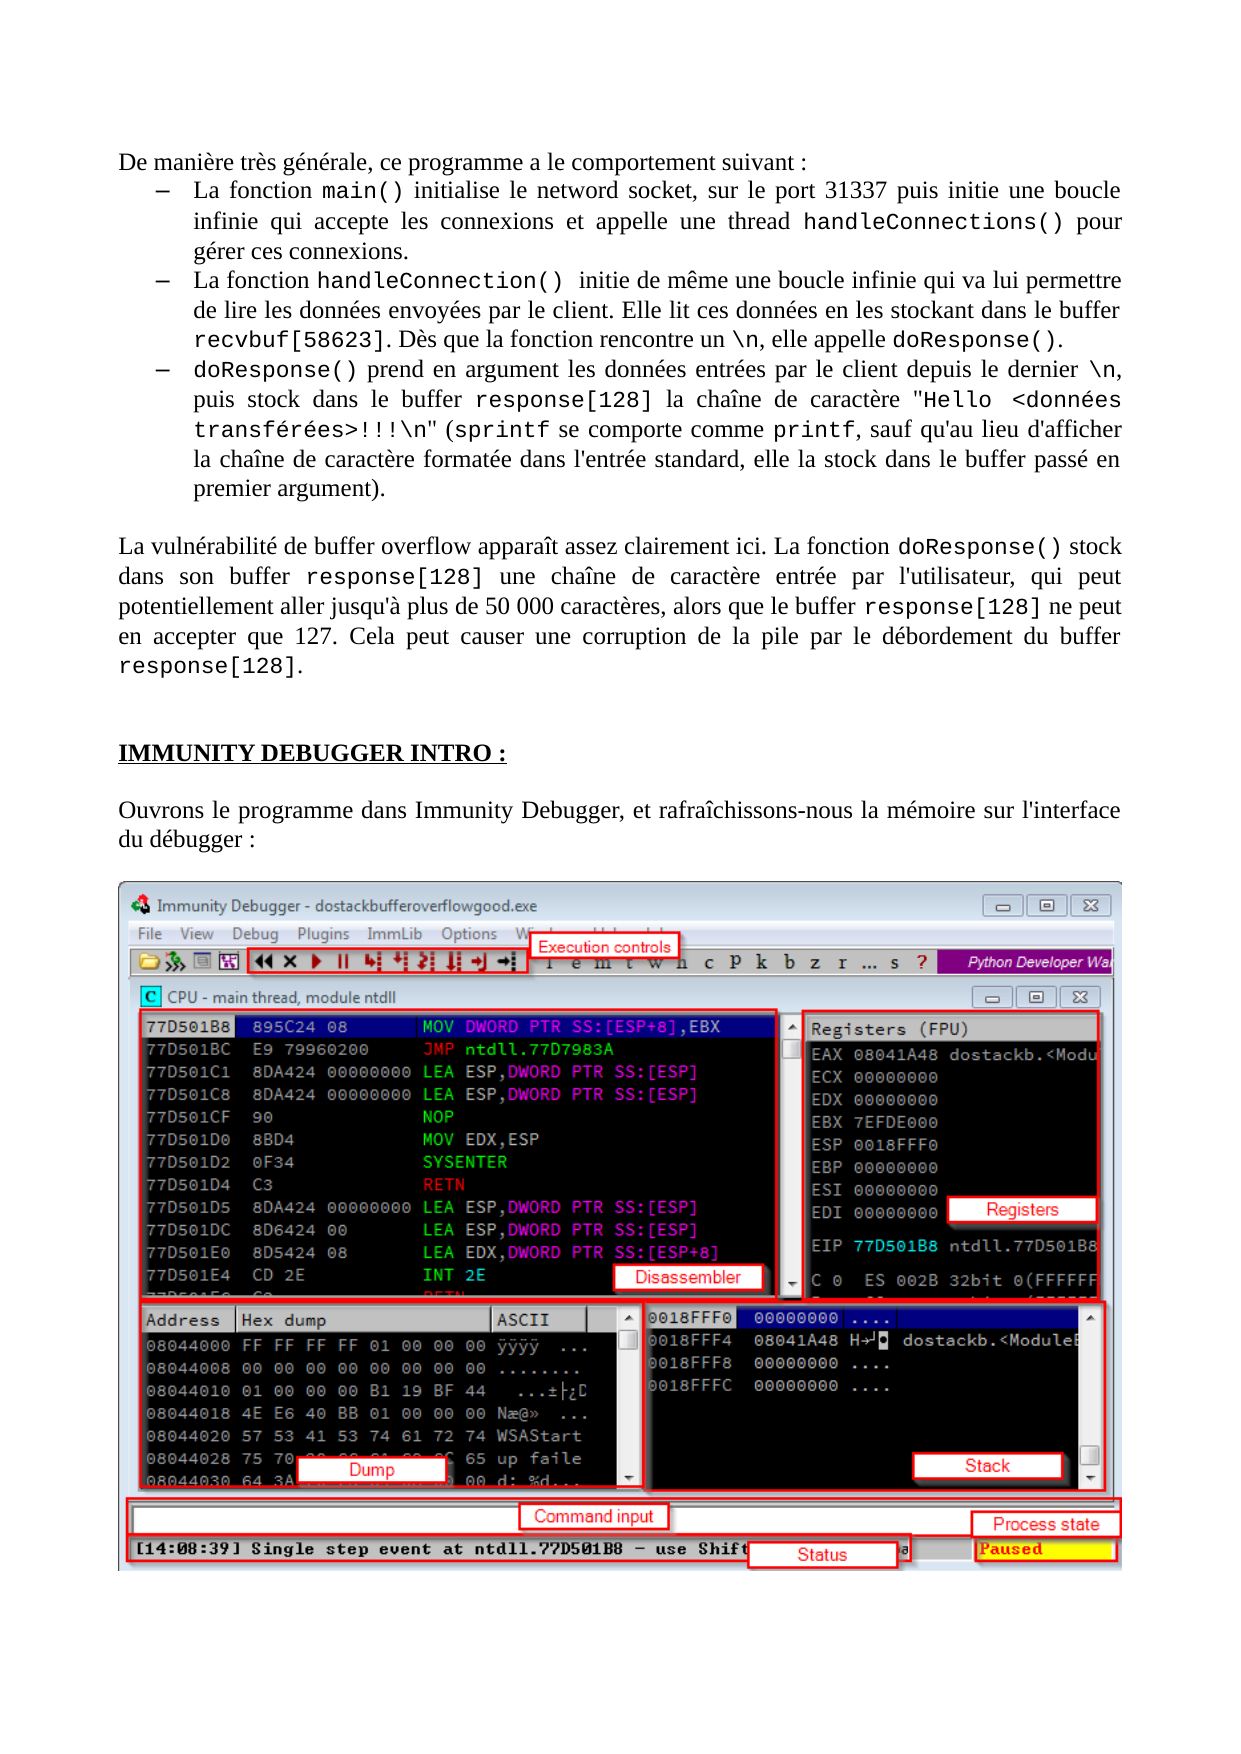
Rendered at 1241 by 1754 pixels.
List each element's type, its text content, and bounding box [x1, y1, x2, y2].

text IMMUNITY DEBUGGER INTRO : [118, 738, 1122, 767]
text La vulnérabilité de buffer overflow apparaît assez clairement ici. La fonction doResponse() stock dans son buffer response[128] une chaîne de caractère entrée par l'utilisateur, qui peut potentiellement aller jusqu'à plus de 50 000 caractères, alors que le buffer response[128] ne peut en accepter que 127. Cela peut causer une corruption de la pile par le débordement du buffer response[128]. [118, 531, 1122, 680]
list La fonction main() initialise le netword socket, sur le port 31337 puis initie une boucle infinie qui accepte les connexions et appelle une thread handleConnections() pour gérer ces connexions. [156, 176, 1122, 265]
list doResponse() prend en argument les données entrées par le client depuis le dernier \n, puis stock dans le buffer response[128] la chaîne de caractère "Hello <données transférées>!!!\n" (sprintf se comporte comme printf, sauf qu'au lieu d'afficher la chaîne de caractère formatée dans l'entrée standard, elle la stock dans le buffer passé en premier argument). [156, 354, 1122, 502]
text Ouvrons le programme dans Immunity Debugger, et rafraîchissons-nous la mémoire sur l'interface du débugger : [118, 795, 1122, 853]
text De manière très générale, ce programme a le comportement suivant : [118, 147, 1122, 176]
list La fonction handleConnection() initie de même une boucle infinie qui va lui permettre de lire les données envoyées par le client. Elle lit ces données en les stockant dans le buffer recvbuf[58623]. Dès que la fonction rencontre un \n, elle appelle doResponse(). [156, 265, 1122, 354]
